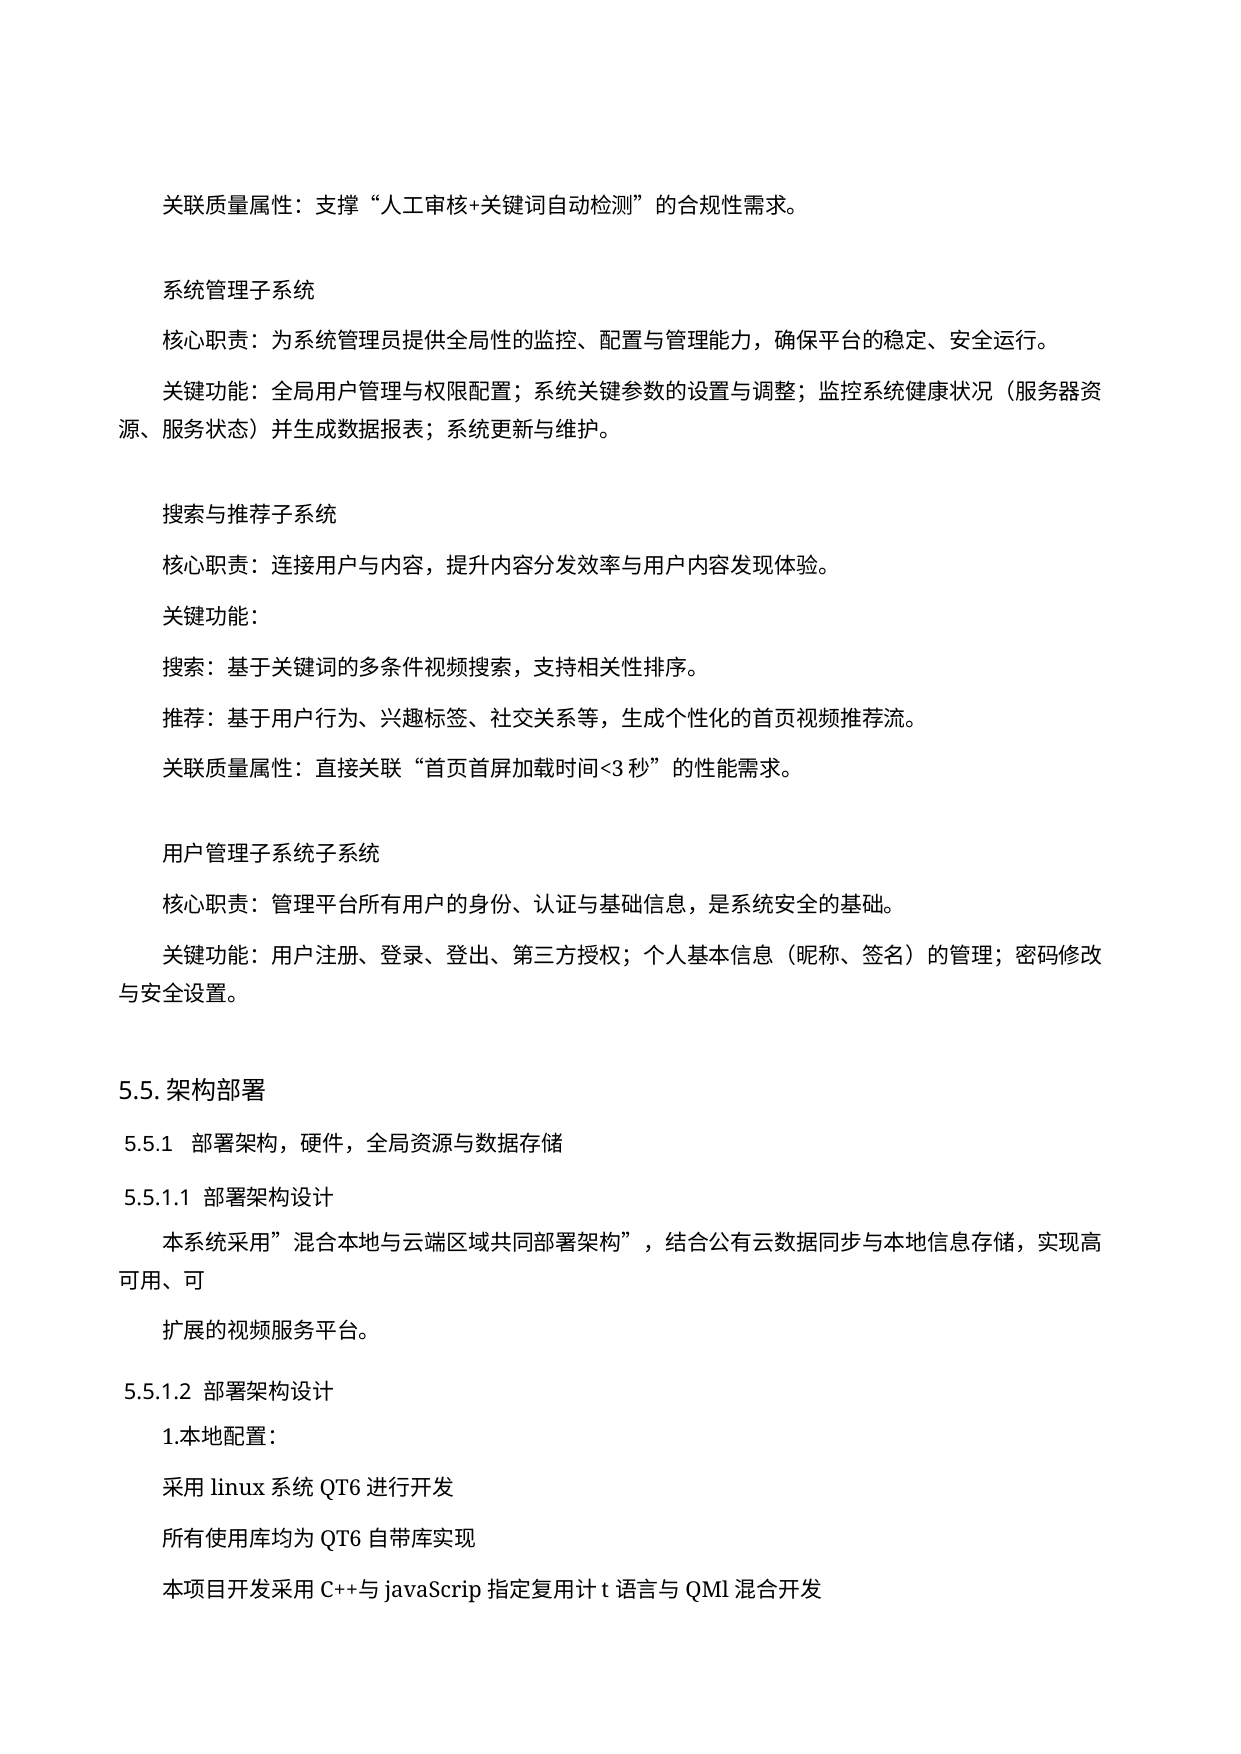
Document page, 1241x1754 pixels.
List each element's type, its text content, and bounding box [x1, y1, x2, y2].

text 关键功能：全局用户管理与权限配置；系统关键参数的设置与调整；监控系统健康状况（服务器资源、服务状态）并生成数据报表；系统更新与维护。 [118, 374, 1122, 444]
text 搜索：基于关键词的多条件视频搜索，支持相关性排序。 [118, 650, 1122, 681]
text 推荐：基于用户行为、兴趣标签、社交关系等，生成个性化的首页视频推荐流。 [118, 701, 1122, 732]
text 搜索与推荐子系统 [118, 497, 1122, 529]
text 本系统采用”混合本地与云端区域共同部署架构”，结合公有云数据同步与本地信息存储，实现高可用、可 [118, 1225, 1122, 1294]
text 系统管理子系统 [118, 273, 1122, 304]
text 所有使用库均为 QT6 自带库实现 [118, 1521, 1122, 1552]
text 关联质量属性：支撑“人工审核+关键词自动检测”的合规性需求。 [118, 188, 1122, 219]
text 1.本地配置： [118, 1419, 1122, 1450]
text 核心职责：为系统管理员提供全局性的监控、配置与管理能力，确保平台的稳定、安全运行。 [118, 323, 1122, 355]
text 关键功能：用户注册、登录、登出、第三方授权；个人基本信息（昵称、签名）的管理；密码修改与安全设置。 [118, 938, 1122, 1008]
text 扩展的视频服务平台。 [118, 1313, 1122, 1345]
text 关联质量属性：直接关联“首页首屏加载时间<3秒”的性能需求。 [118, 751, 1122, 783]
subtitle 架构部署 [118, 1071, 1122, 1107]
subtitle 部署架构设计 [118, 1180, 1122, 1212]
text 本项目开发采用 C++与 javaScrip 指定复用计t 语言与 QMl 混合开发 [118, 1572, 1122, 1603]
text 关键功能： [118, 599, 1122, 631]
subtitle 部署架构，硬件，全局资源与数据存储 [118, 1126, 1122, 1158]
text 用户管理子系统子系统 [118, 836, 1122, 868]
text 核心职责：管理平台所有用户的身份、认证与基础信息，是系统安全的基础。 [118, 887, 1122, 919]
text 核心职责：连接用户与内容，提升内容分发效率与用户内容发现体验。 [118, 548, 1122, 580]
subtitle 部署架构设计 [118, 1374, 1122, 1406]
text 采用 linux 系统 QT6 进行开发 [118, 1470, 1122, 1501]
